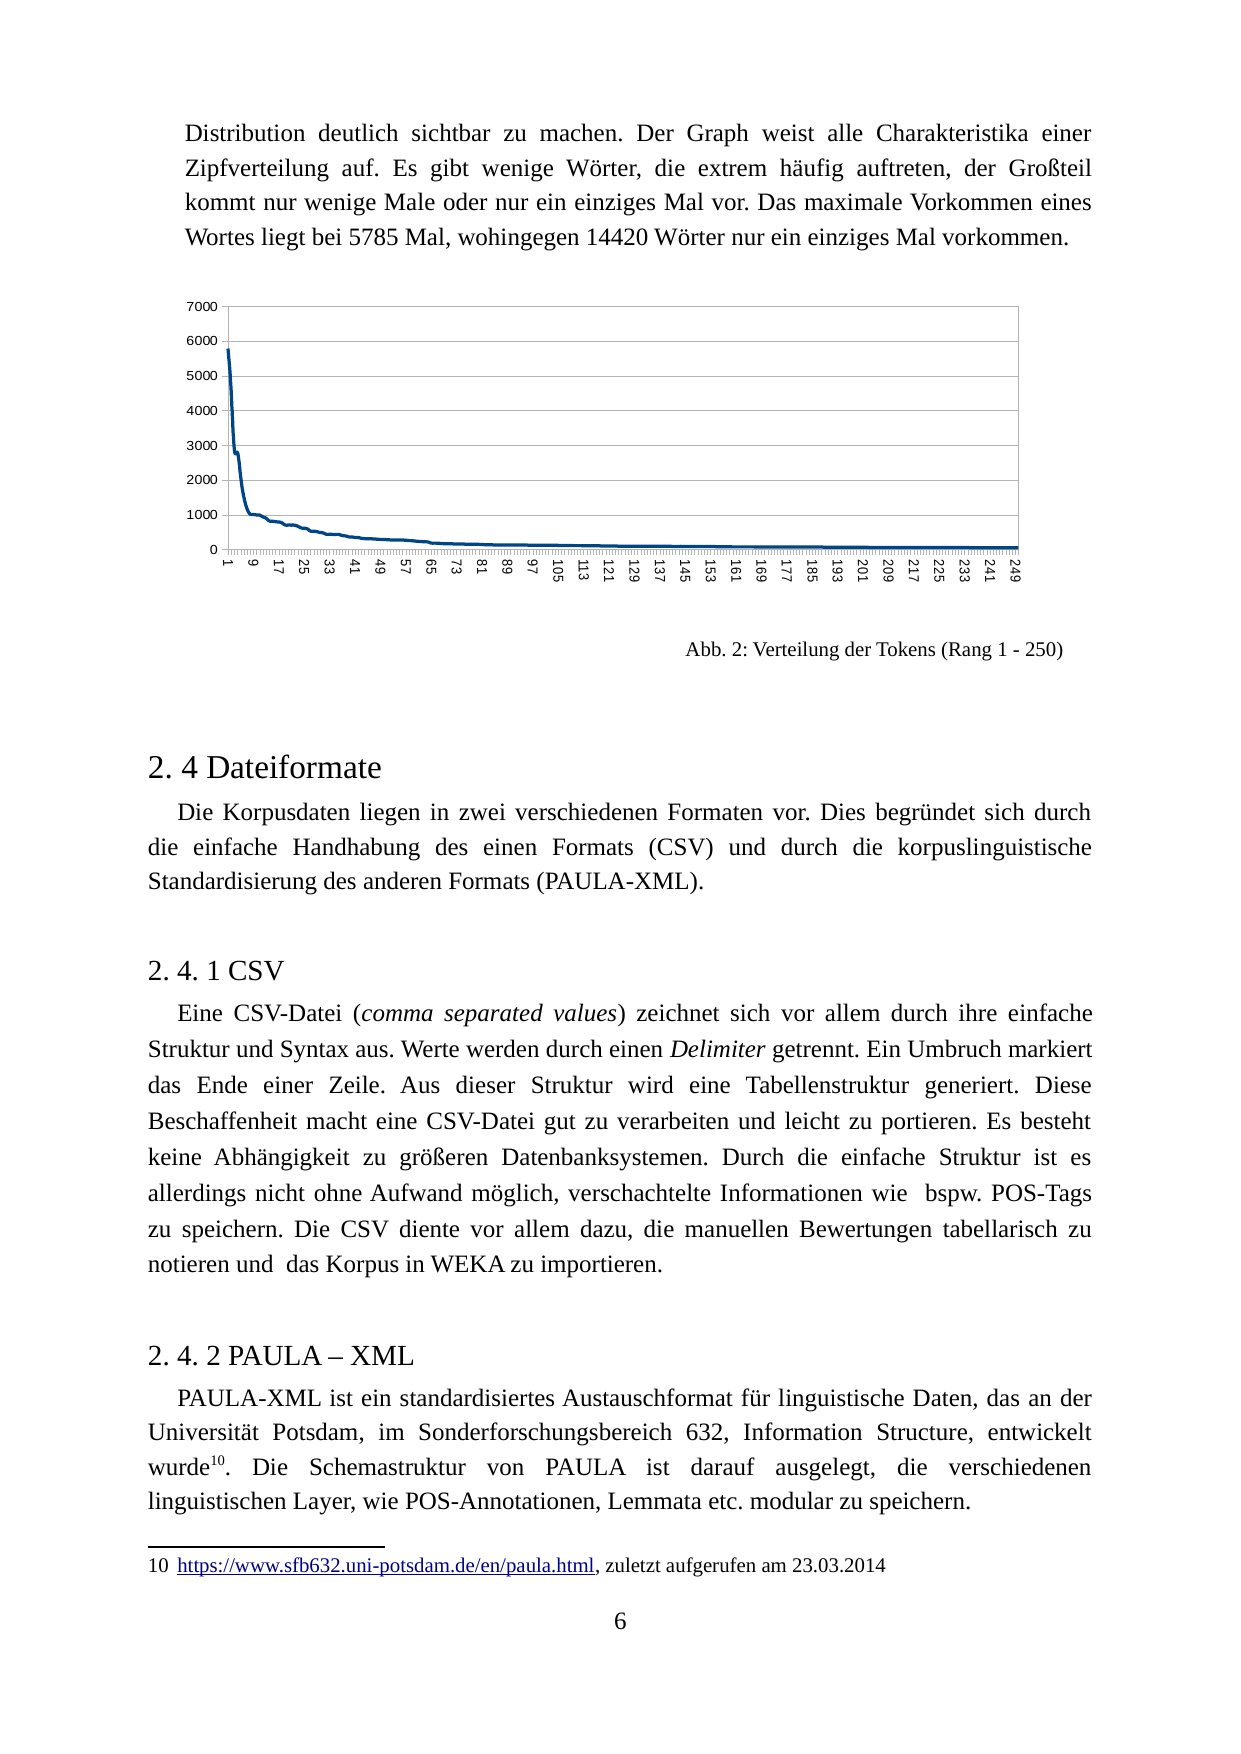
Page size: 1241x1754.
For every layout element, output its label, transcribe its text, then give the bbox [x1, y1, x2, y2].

text 2. 4. 2 PAULA – XML [148, 1338, 1093, 1371]
text PAULA-XML ist ein standardisiertes Austauschformat für linguistische Daten, das an der Universität Potsdam, im Sonderforschungsbereich 632, Information Structure, entwickelt wurde. Die Schemastruktur von PAULA ist darauf ausgelegt, die verschiedenen linguistischen Layer, wie POS-Annotationen, Lemmata etc. modular zu speichern. [148, 1383, 1093, 1515]
text https://www.sfb632.uni-potsdam.de/en/paula.html, zuletzt aufgerufen am 23.03.2014 [148, 1553, 1093, 1577]
text Eine CSV-Datei (comma separated values) zeichnet sich vor allem durch ihre einfache Struktur und Syntax aus. Werte werden durch einen Delimiter getrennt. Ein Umbruch markiert das Ende einer Zeile. Aus dieser Struktur wird eine Tabellenstruktur generiert. Diese Beschaffenheit macht eine CSV-Datei gut zu verarbeiten und leicht zu portieren. Es besteht keine Abhängigkeit zu größeren Datenbanksystemen. Durch die einfache Struktur ist es allerdings nicht ohne Aufwand möglich, verschachtelte Informationen wie bspw. POS-Tags zu speichern. Die CSV diente vor allem dazu, die manuellen Bewertungen tabellarisch zu notieren und das Korpus in WEKA zu importieren. [148, 998, 1093, 1278]
list Distribution deutlich sichtbar zu machen. Der Graph weist alle Charakteristika einer Zipfverteilung auf. Es gibt wenige Wörter, die extrem häufig auftreten, der Großteil kommt nur wenige Male oder nur ein einziges Mal vor. Das maximale Vorkommen eines Wortes liegt bei 5785 Mal, wohingegen 14420 Wörter nur ein einziges Mal vorkommen. [148, 118, 1093, 250]
text Die Korpusdaten liegen in zwei verschiedenen Formaten vor. Dies begründet sich durch die einfache Handhabung des einen Formats (CSV) und durch die korpuslinguistische Standardisierung des anderen Formats (PAULA-XML). [148, 797, 1093, 895]
text 2. 4 Dateiformate [148, 747, 1093, 785]
table_cell Abb. 2: Verteilung der Tokens (Rang 1 - 250) [148, 589, 1093, 661]
table_header [148, 291, 1093, 589]
text 2. 4. 1 CSV [148, 953, 1093, 986]
